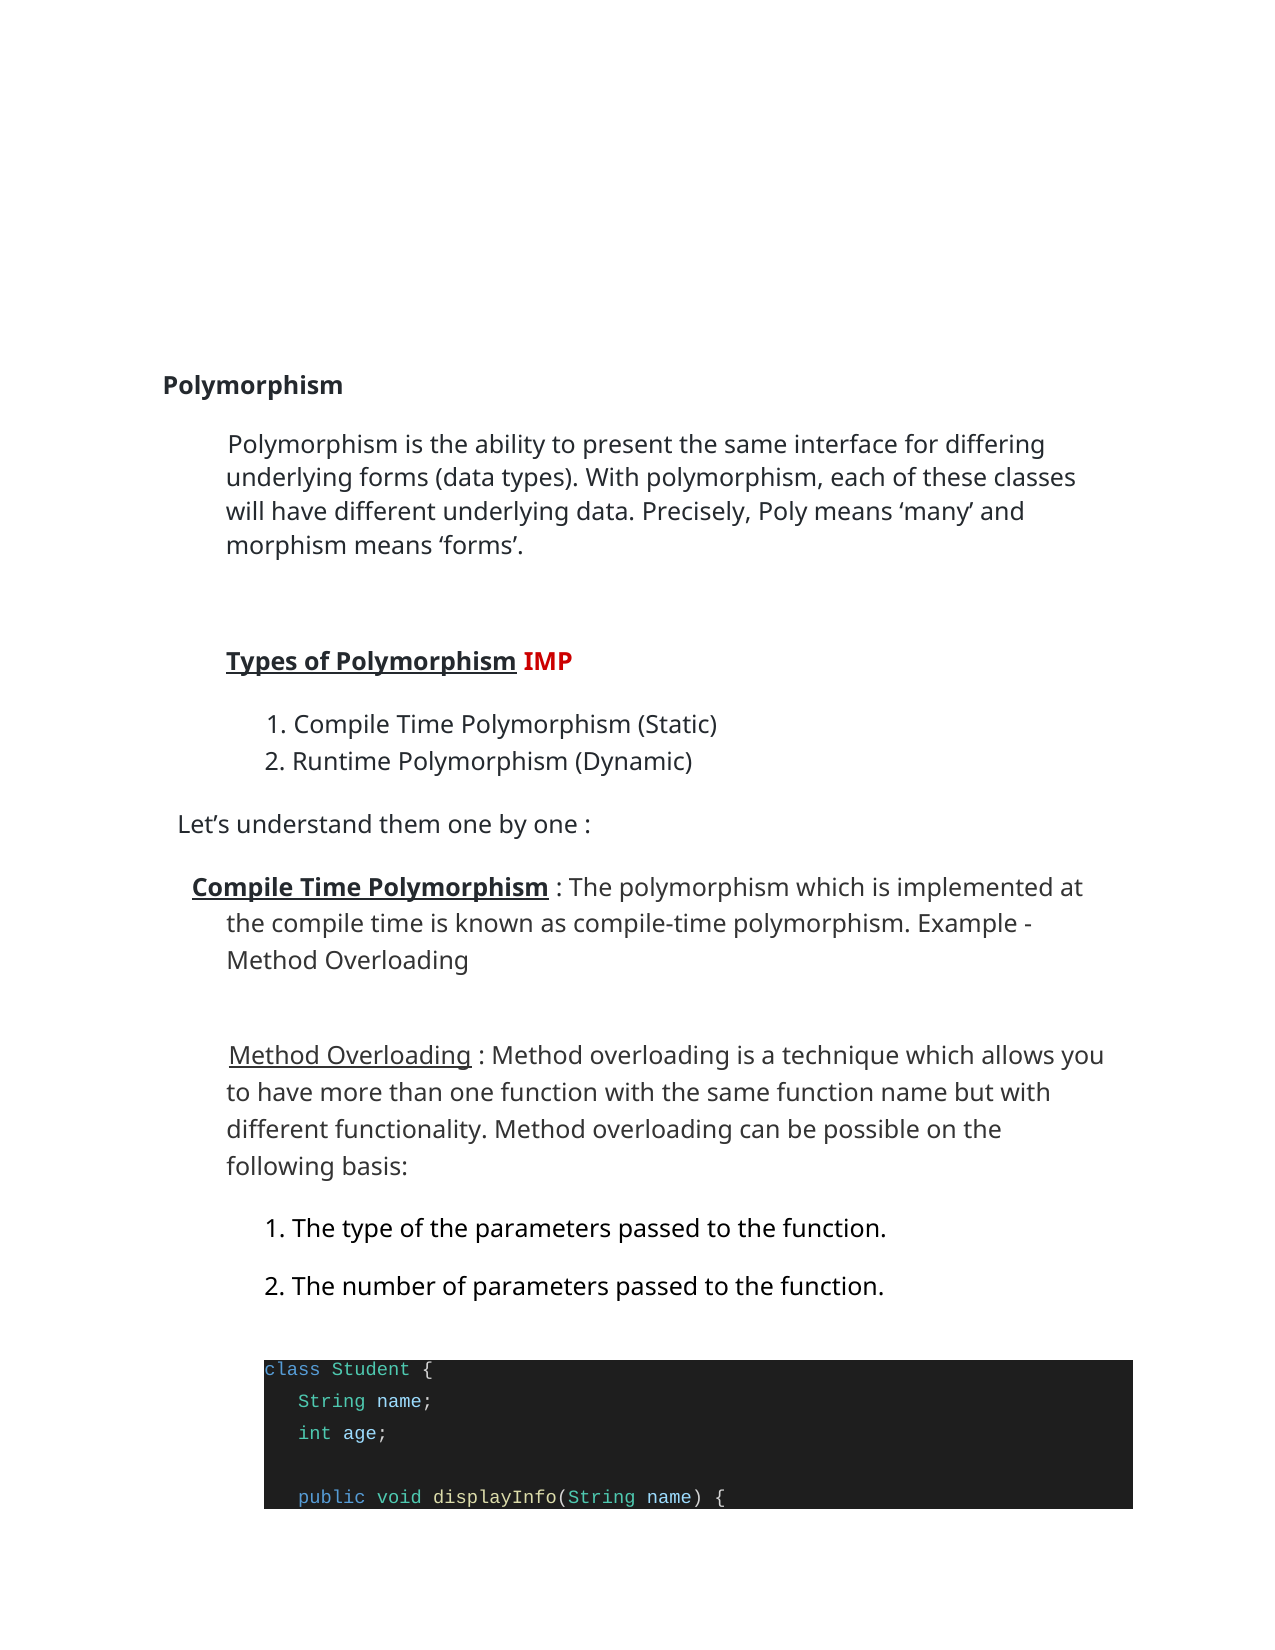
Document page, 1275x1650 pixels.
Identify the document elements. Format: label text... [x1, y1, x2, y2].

text String name; [264, 1392, 1133, 1413]
text Compile Time Polymorphism : The polymorphism which is implemented at the compile time is known as compile-time polymorphism. Example - Method Overloading [192, 869, 1105, 977]
text Polymorphism is the ability to present the same interface for differing underlying forms (data types). With polymorphism, each of these classes will have different underlying data. Precisely, Poly means ‘many’ and morphism means ‘forms’. [226, 426, 1116, 561]
text Let’s understand them one by one : [177, 807, 1133, 841]
text 2. The number of parameters passed to the function. [264, 1268, 1133, 1302]
text Method Overloading : Method overloading is a technique which allows you to have more than one function with the same function name but with different functionality. Method overloading can be possible on the following basis: [226, 1037, 1105, 1183]
text class Student { [264, 1360, 1133, 1381]
text Polymorphism [162, 368, 1133, 402]
text Types of Polymorphism IMP [226, 643, 1133, 678]
text 1. The type of the parameters passed to the function. [264, 1210, 1133, 1244]
text int age; [264, 1424, 1133, 1445]
text 2. Runtime Polymorphism (Dynamic) [264, 744, 1133, 778]
text 1. Compile Time Polymorphism (Static) [266, 706, 1133, 740]
text public void displayInfo(String name) { [264, 1488, 1133, 1509]
